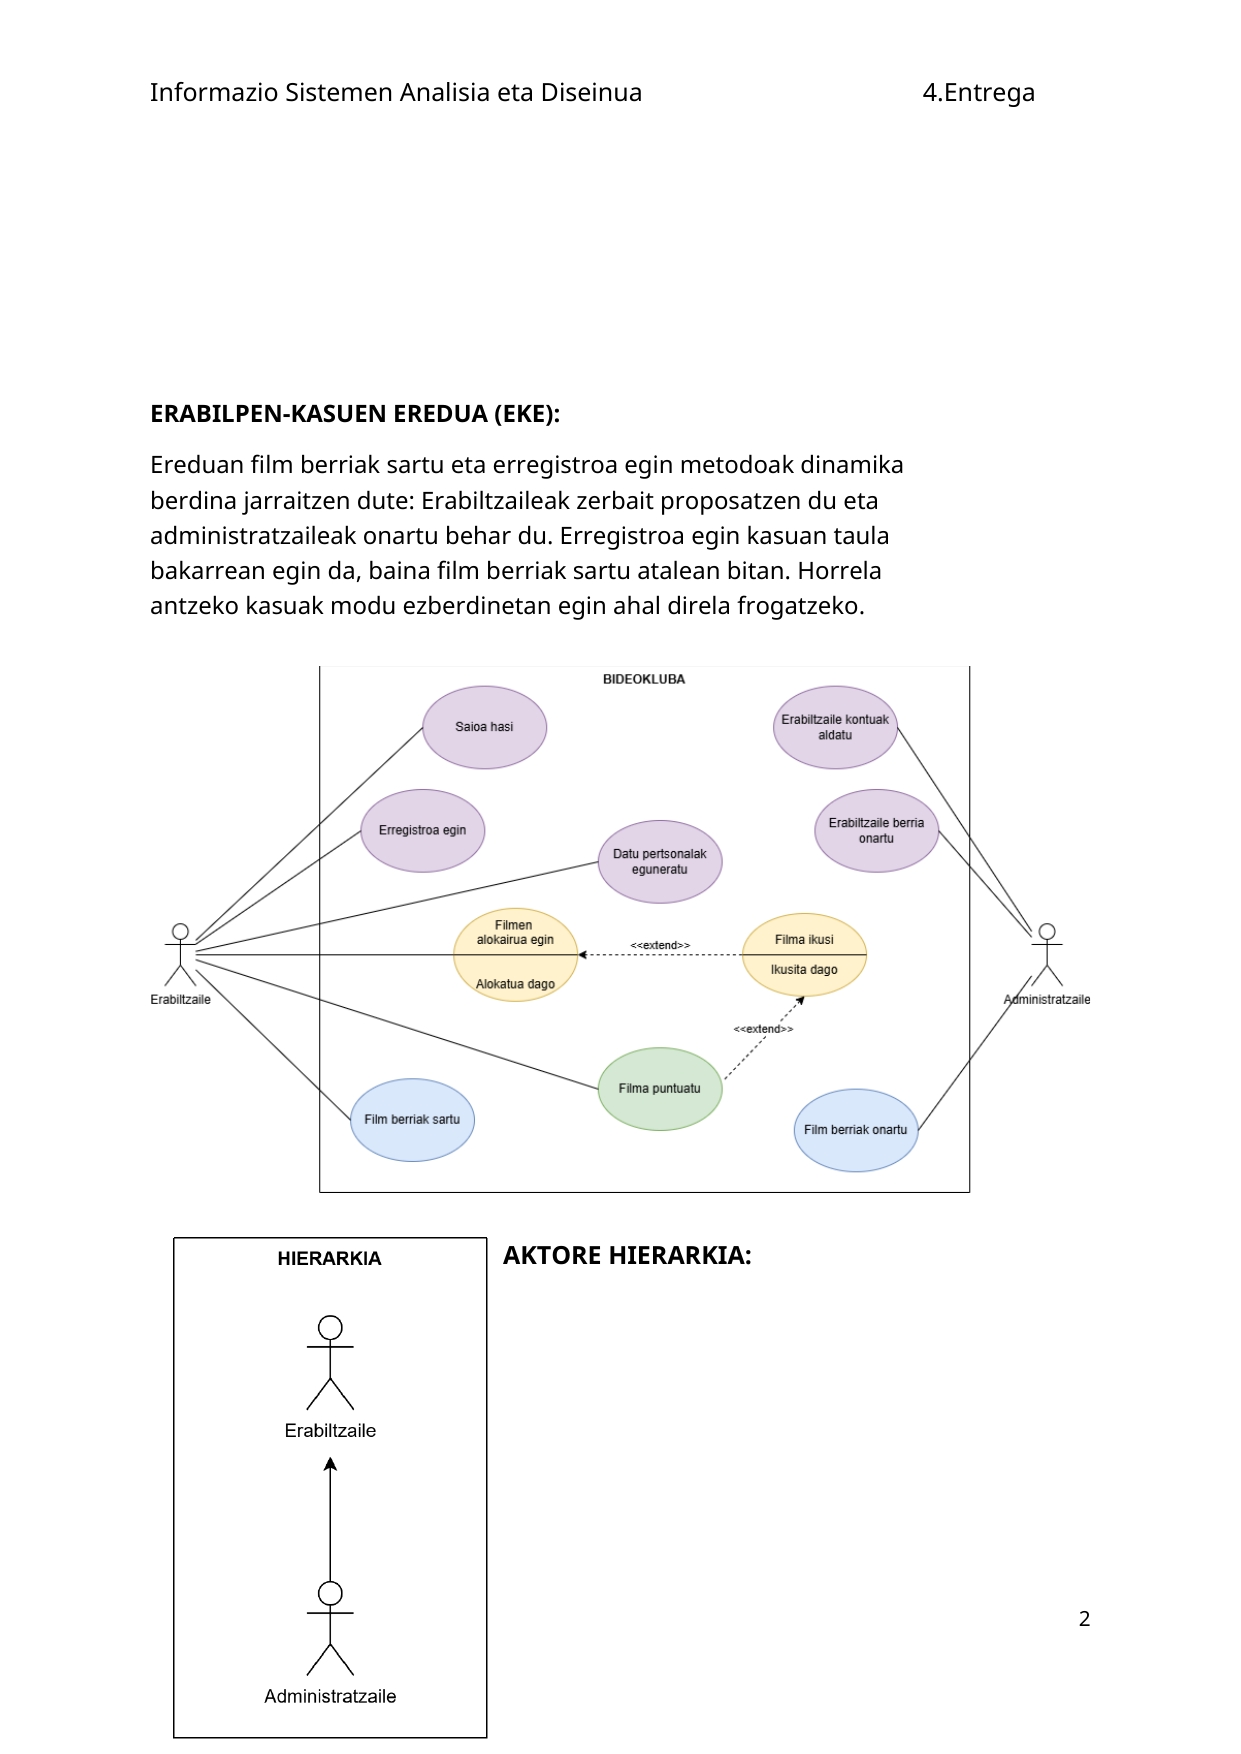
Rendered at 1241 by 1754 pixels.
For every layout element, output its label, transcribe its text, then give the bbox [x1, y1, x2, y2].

text AKTORE HIERARKIA: [487, 1237, 977, 1271]
text ERABILPEN-KASUEN EREDUA (EKE): [150, 396, 977, 429]
text [150, 1237, 174, 1271]
text Ereduan film berriak sartu eta erregistroa egin metodoak dinamika berdina jarraitzen dute: Erabiltzaileak zerbait proposatzen du eta administratzaileak onartu behar du. Erregistroa egin kasuan taula bakarrean egin da, baina film berriak sartu atalean bitan. Horrela antzeko kasuak modu ezberdinetan egin ahal direla frogatzeko. [150, 448, 977, 622]
text [175, 1239, 486, 1271]
